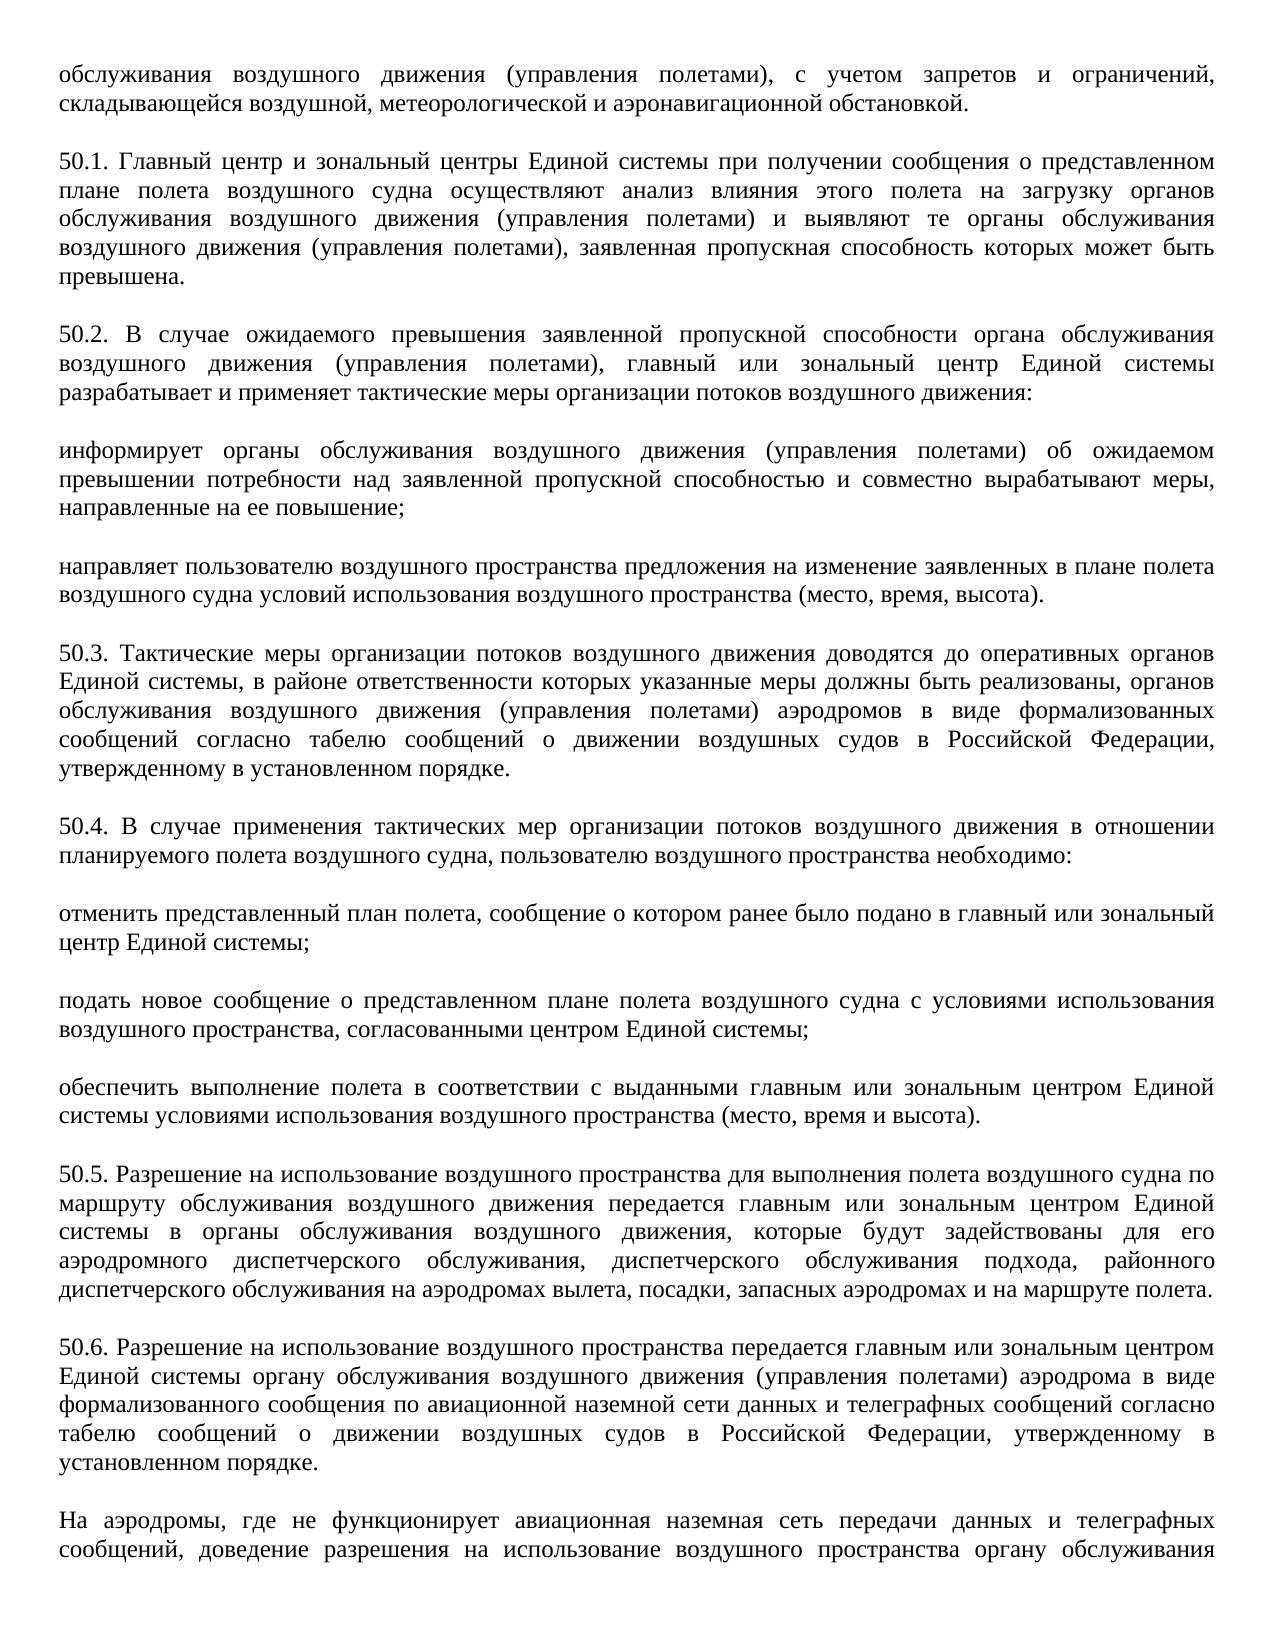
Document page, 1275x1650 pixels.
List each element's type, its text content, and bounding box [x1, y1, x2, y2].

text 50.1. Главный центр и зональный центры Единой системы при получении сообщения о представленном плане полета воздушного судна осуществляют анализ влияния этого полета на загрузку органов обслуживания воздушного движения (управления полетами) и выявляют те органы обслуживания воздушного движения (управления полетами), заявленная пропускная способность которых может быть превышена. [58, 146, 1216, 290]
text информирует органы обслуживания воздушного движения (управления полетами) об ожидаемом превышении потребности над заявленной пропускной способностью и совместно вырабатывают меры, направленные на ее повышение; [58, 435, 1216, 521]
text 50.2. В случае ожидаемого превышения заявленной пропускной способности органа обслуживания воздушного движения (управления полетами), главный или зональный центр Единой системы разрабатывает и применяет тактические меры организации потоков воздушного движения: [58, 319, 1216, 406]
text На аэродромы, где не функционирует авиационная наземная сеть передачи данных и телеграфных сообщений, доведение разрешения на использование воздушного пространства органу обслуживания [58, 1505, 1216, 1563]
text 50.5. Разрешение на использование воздушного пространства для выполнения полета воздушного судна по маршруту обслуживания воздушного движения передается главным или зональным центром Единой системы в органы обслуживания воздушного движения, которые будут задействованы для его аэродромного диспетчерского обслуживания, диспетчерского обслуживания подхода, районного диспетчерского обслуживания на аэродромах вылета, посадки, запасных аэродромах и на маршруте полета. [58, 1159, 1216, 1303]
text 50.6. Разрешение на использование воздушного пространства передается главным или зональным центром Единой системы органу обслуживания воздушного движения (управления полетами) аэродрома в виде формализованного сообщения по авиационной наземной сети данных и телеграфных сообщений согласно табелю сообщений о движении воздушных судов в Российской Федерации, утвержденному в установленном порядке. [58, 1332, 1216, 1476]
text отменить представленный план полета, сообщение о котором ранее было подано в главный или зональный центр Единой системы; [58, 898, 1216, 955]
text обеспечить выполнение полета в соответствии с выданными главным или зональным центром Единой системы условиями использования воздушного пространства (место, время и высота). [58, 1072, 1216, 1129]
text обслуживания воздушного движения (управления полетами), с учетом запретов и ограничений, складывающейся воздушной, метеорологической и аэронавигационной обстановкой. [58, 59, 1216, 117]
text 50.3. Тактические меры организации потоков воздушного движения доводятся до оперативных органов Единой системы, в районе ответственности которых указанные меры должны быть реализованы, органов обслуживания воздушного движения (управления полетами) аэродромов в виде формализованных сообщений согласно табелю сообщений о движении воздушных судов в Российской Федерации, утвержденному в установленном порядке. [58, 638, 1216, 781]
text направляет пользователю воздушного пространства предложения на изменение заявленных в плане полета воздушного судна условий использования воздушного пространства (место, время, высота). [58, 551, 1216, 608]
text подать новое сообщение о представленном плане полета воздушного судна с условиями использования воздушного пространства, согласованными центром Единой системы; [58, 985, 1216, 1042]
text 50.4. В случае применения тактических мер организации потоков воздушного движения в отношении планируемого полета воздушного судна, пользователю воздушного пространства необходимо: [58, 811, 1216, 868]
